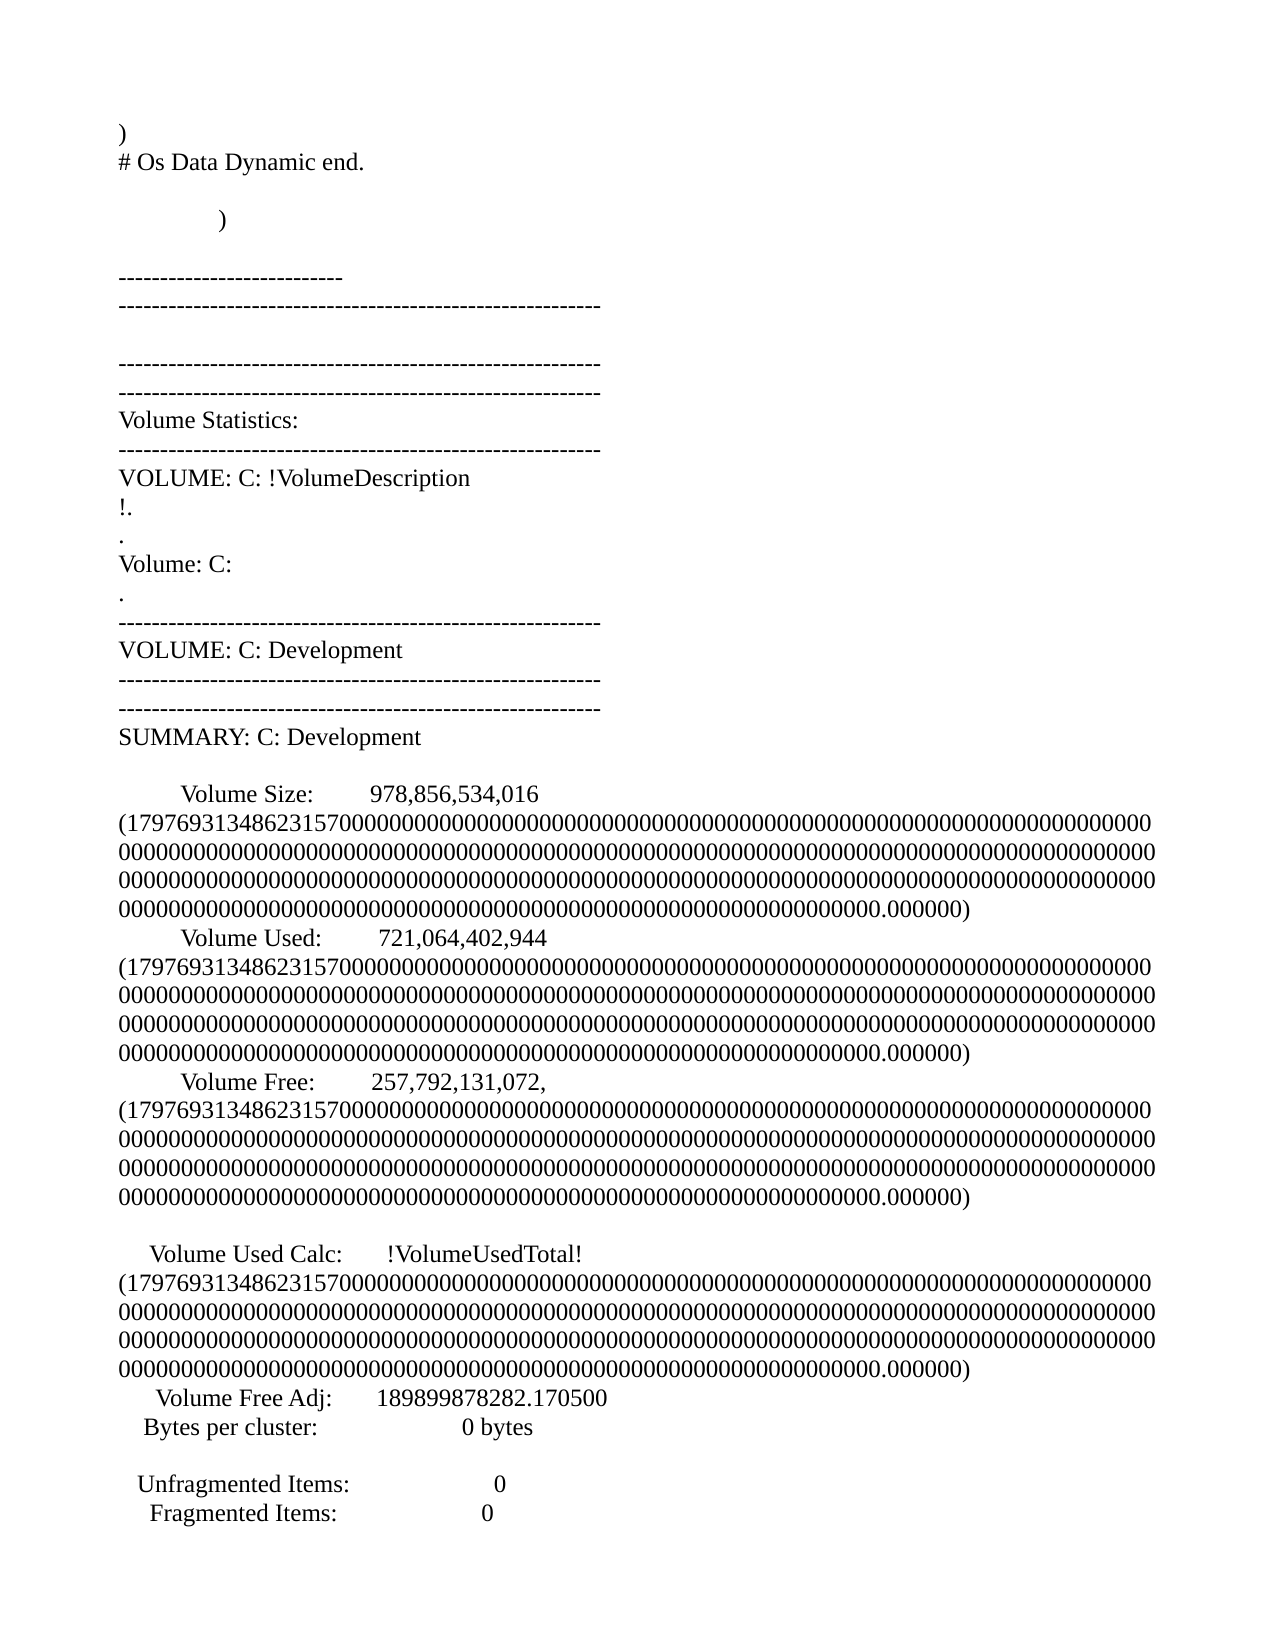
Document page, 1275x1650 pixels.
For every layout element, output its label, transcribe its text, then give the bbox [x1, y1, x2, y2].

text . [118, 521, 1157, 549]
text Volume Used Calc: !VolumeUsedTotal! (179769313486231570000000000000000000000000000000000000000000000000000000000000000000000000000000000000000000000000000000000000000000000000000000000000000000000000000000000000000000000000000000000000000000000000000000000000000000000000000000000000000000000000000000000000000000000000000000000000000000000000000.000000) [118, 1239, 1157, 1383]
text Bytes per cluster: 0 bytes [118, 1412, 1157, 1441]
text !. [118, 492, 1157, 521]
text Volume Used: 721,064,402,944 (179769313486231570000000000000000000000000000000000000000000000000000000000000000000000000000000000000000000000000000000000000000000000000000000000000000000000000000000000000000000000000000000000000000000000000000000000000000000000000000000000000000000000000000000000000000000000000000000000000000000000000000.000000) [118, 923, 1157, 1067]
text --------------------------- [118, 262, 1157, 291]
text ---------------------------------------------------------- [118, 664, 1157, 693]
text VOLUME: C: Development [118, 636, 1157, 664]
text ---------------------------------------------------------- [118, 693, 1157, 722]
text VOLUME: C: !VolumeDescription [118, 463, 1157, 492]
text Volume: C: [118, 549, 1157, 578]
text Volume Statistics: [118, 406, 1157, 434]
text Volume Free: 257,792,131,072, (179769313486231570000000000000000000000000000000000000000000000000000000000000000000000000000000000000000000000000000000000000000000000000000000000000000000000000000000000000000000000000000000000000000000000000000000000000000000000000000000000000000000000000000000000000000000000000000000000000000000000000000.000000) [118, 1067, 1157, 1211]
text . [118, 578, 1157, 607]
text Unfragmented Items: 0 [118, 1469, 1157, 1498]
text ) [118, 118, 1157, 147]
text Volume Size: 978,856,534,016 (179769313486231570000000000000000000000000000000000000000000000000000000000000000000000000000000000000000000000000000000000000000000000000000000000000000000000000000000000000000000000000000000000000000000000000000000000000000000000000000000000000000000000000000000000000000000000000000000000000000000000000000.000000) [118, 779, 1157, 923]
text ---------------------------------------------------------- [118, 348, 1157, 377]
text Volume Free Adj: 189899878282.170500 [118, 1383, 1157, 1412]
text # Os Data Dynamic end. [118, 147, 1157, 176]
text ) [118, 204, 1157, 233]
text SUMMARY: C: Development [118, 722, 1157, 751]
text ---------------------------------------------------------- [118, 434, 1157, 463]
text ---------------------------------------------------------- [118, 377, 1157, 406]
text ---------------------------------------------------------- [118, 291, 1157, 319]
text Fragmented Items: 0 [118, 1498, 1157, 1527]
text ---------------------------------------------------------- [118, 607, 1157, 636]
